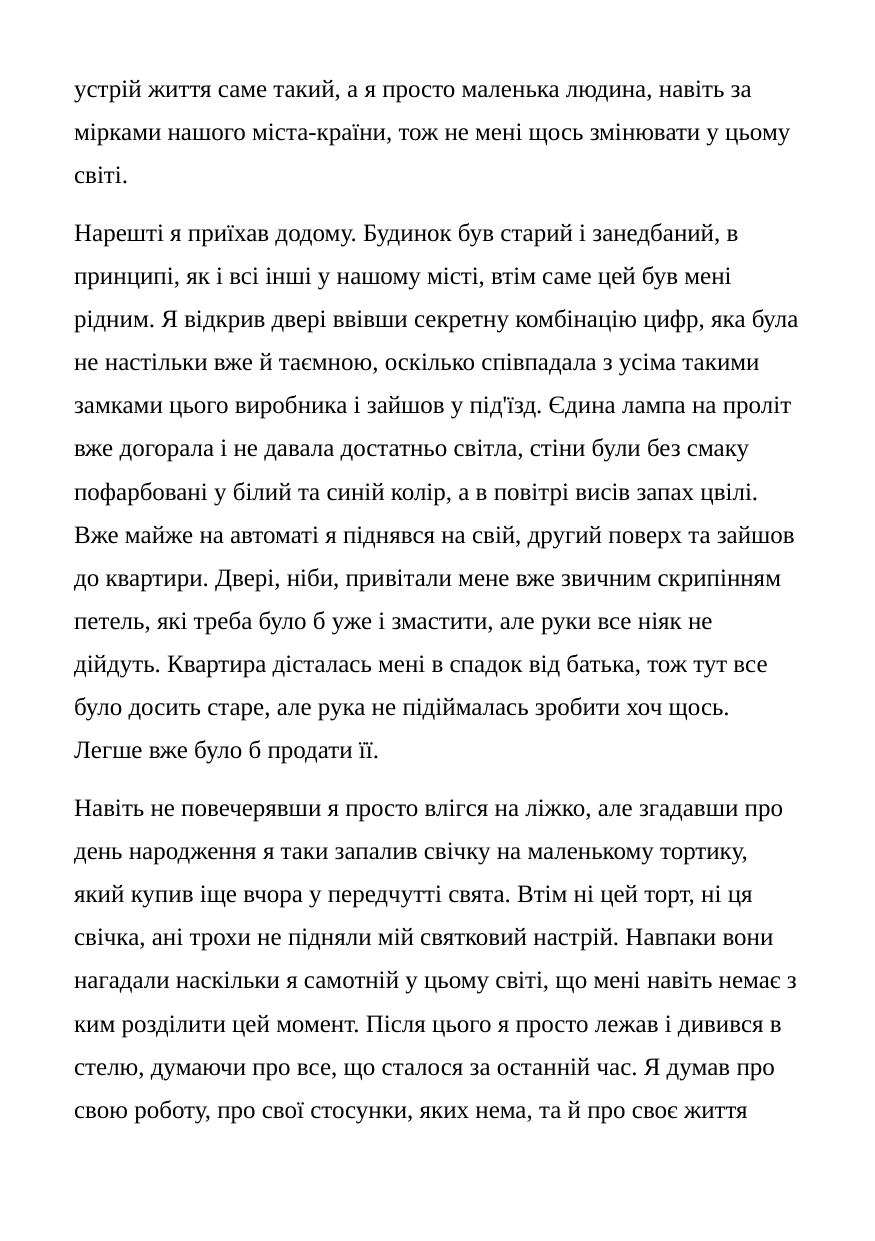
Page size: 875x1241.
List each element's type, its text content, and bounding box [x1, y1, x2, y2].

text устрій життя саме такий, а я просто маленька людина, навіть за мірками нашого міста-країни, тож не мені щось змінювати у цьому світі. [74, 74, 800, 189]
text Навіть не повечерявши я просто влігся на ліжко, але згадавши про день народження я таки запалив свічку на маленькому тортику, який купив іще вчора у передчутті свята. Втім ні цей торт, ні ця свічка, ані трохи не підняли мій святковий настрій. Навпаки вони нагадали наскільки я самотній у цьому світі, що мені навіть немає з ким розділити цей момент. Після цього я просто лежав і дивився в стелю, думаючи про все, що сталося за останній час. Я думав про свою роботу, про свої стосунки, яких нема, та й про своє життя [74, 793, 800, 1124]
text Нарешті я приїхав додому. Будинок був старий і занедбаний, в принципі, як і всі інші у нашому місті, втім саме цей був мені рідним. Я відкрив двері ввівши секретну комбінацію цифр, яка була не настільки вже й таємною, оскілько співпадала з усіма такими замками цього виробника і зайшов у під'їзд. Єдина лампа на проліт вже догорала і не давала достатньо світла, стіни були без смаку пофарбовані у білий та синій колір, а в повітрі висів запах цвілі. Вже майже на автоматі я піднявся на свій, другий поверх та зайшов до квартири. Двері, ніби, привітали мене вже звичним скрипінням петель, які треба було б уже і змастити, але руки все ніяк не дійдуть. Квартира дісталась мені в спадок від батька, тож тут все було досить старе, але рука не підіймалась зробити хоч щось. Легше вже було б продати її. [74, 218, 800, 764]
